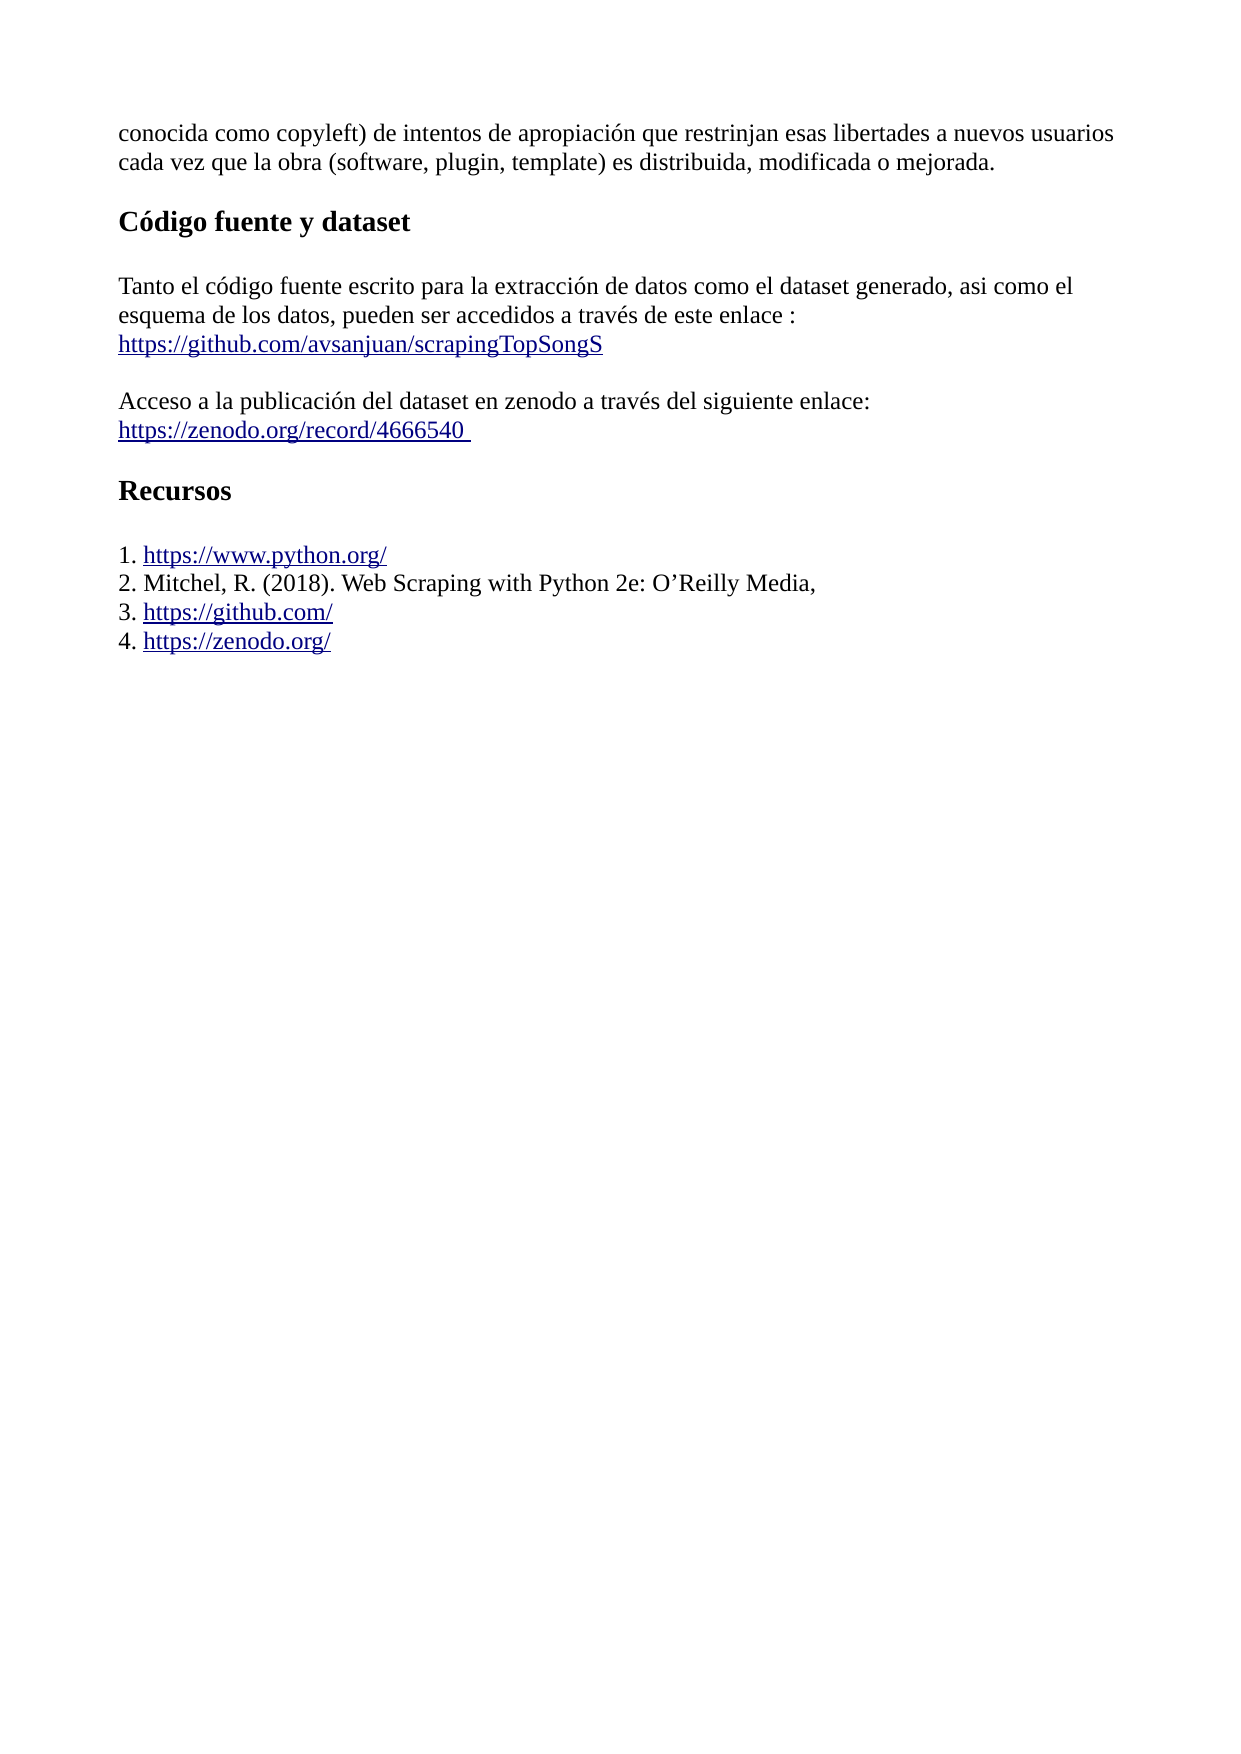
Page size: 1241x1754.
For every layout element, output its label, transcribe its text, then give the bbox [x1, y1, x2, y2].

text cada vez que la obra (software, plugin, template) es distribuida, modificada o mejorada. [118, 147, 1122, 176]
text conocida como copyleft) de intentos de apropiación que restrinjan esas libertades a nuevos usuarios [118, 118, 1122, 147]
text Acceso a la publicación del dataset en zenodo a través del siguiente enlace: [118, 386, 1122, 415]
text Tanto el código fuente escrito para la extracción de datos como el dataset generado, asi como el esquema de los datos, pueden ser accedidos a través de este enlace : https://github.com/avsanjuan/scrapingTopSongS [118, 271, 1122, 358]
text Recursos [118, 473, 1122, 506]
text 1. https://www.python.org/ [118, 540, 1122, 568]
text 3. https://github.com/ [118, 597, 1122, 626]
text Código fuente y dataset [118, 204, 1122, 238]
text 4. https://zenodo.org/ [118, 626, 1122, 655]
text 2. Mitchel, R. (2018). Web Scraping with Python 2e: O’Reilly Media, [118, 568, 1122, 597]
text https://zenodo.org/record/4666540 [118, 415, 1122, 444]
